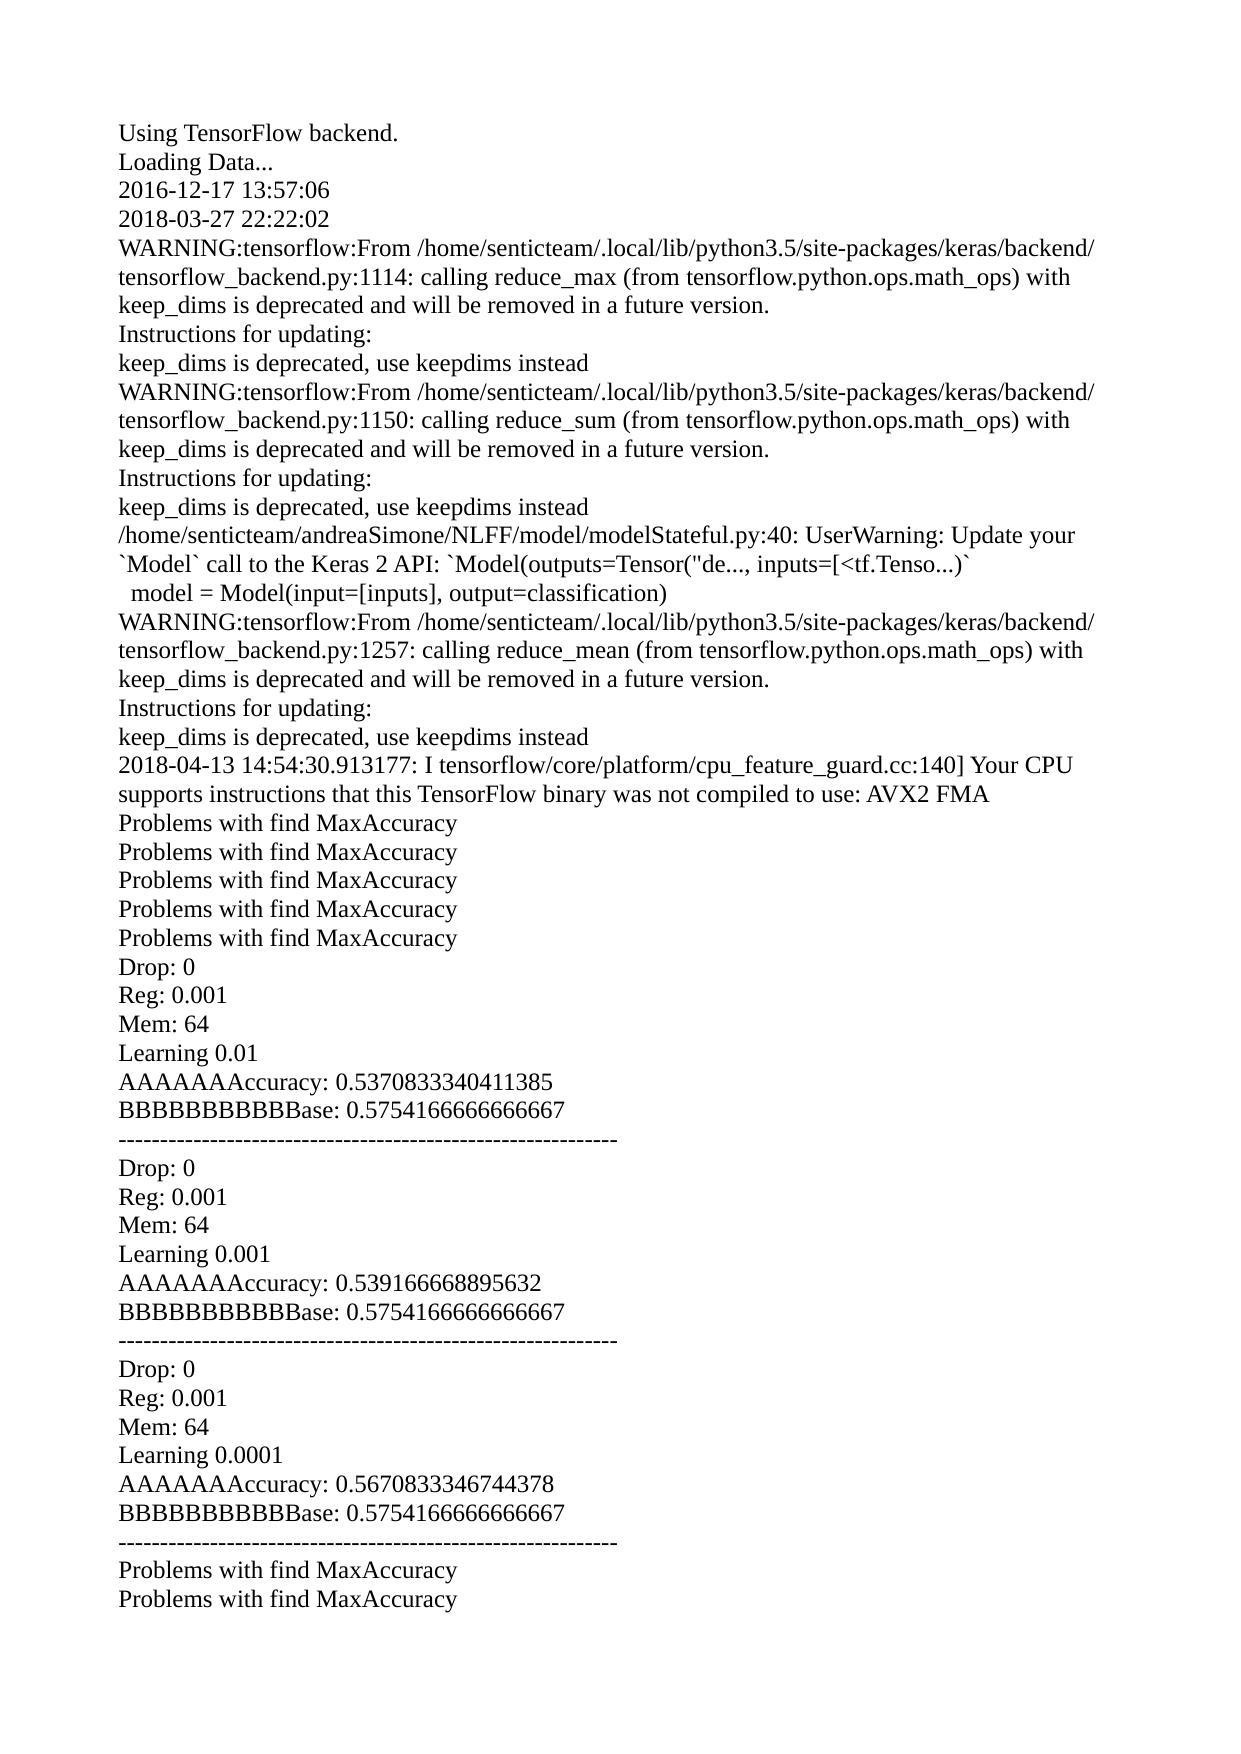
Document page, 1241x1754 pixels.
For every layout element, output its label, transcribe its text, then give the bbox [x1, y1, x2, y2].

text Reg: 0.001 [118, 981, 1122, 1009]
text 2018-04-13 14:54:30.913177: I tensorflow/core/platform/cpu_feature_guard.cc:140] Your CPU supports instructions that this TensorFlow binary was not compiled to use: AVX2 FMA [118, 751, 1122, 808]
text BBBBBBBBBBBase: 0.5754166666666667 [118, 1096, 1122, 1124]
text Learning 0.01 [118, 1038, 1122, 1067]
text Mem: 64 [118, 1211, 1122, 1239]
text AAAAAAAccuracy: 0.5670833346744378 [118, 1469, 1122, 1498]
text Learning 0.001 [118, 1239, 1122, 1268]
text keep_dims is deprecated, use keepdims instead [118, 722, 1122, 751]
text Drop: 0 [118, 1354, 1122, 1383]
text WARNING:tensorflow:From /home/senticteam/.local/lib/python3.5/site-packages/keras/backend/tensorflow_backend.py:1150: calling reduce_sum (from tensorflow.python.ops.math_ops) with keep_dims is deprecated and will be removed in a future version. [118, 377, 1122, 463]
text Drop: 0 [118, 1153, 1122, 1182]
text model = Model(input=[inputs], output=classification) [118, 578, 1122, 607]
text Problems with find MaxAccuracy [118, 1584, 1122, 1613]
text AAAAAAAccuracy: 0.539166668895632 [118, 1268, 1122, 1297]
text Reg: 0.001 [118, 1383, 1122, 1412]
text BBBBBBBBBBBase: 0.5754166666666667 [118, 1498, 1122, 1527]
text 2018-03-27 22:22:02 [118, 204, 1122, 233]
text keep_dims is deprecated, use keepdims instead [118, 348, 1122, 377]
text Using TensorFlow backend. [118, 118, 1122, 147]
text Problems with find MaxAccuracy [118, 894, 1122, 923]
text WARNING:tensorflow:From /home/senticteam/.local/lib/python3.5/site-packages/keras/backend/tensorflow_backend.py:1114: calling reduce_max (from tensorflow.python.ops.math_ops) with keep_dims is deprecated and will be removed in a future version. [118, 233, 1122, 319]
text Drop: 0 [118, 952, 1122, 981]
text Mem: 64 [118, 1009, 1122, 1038]
text Mem: 64 [118, 1412, 1122, 1441]
text Reg: 0.001 [118, 1182, 1122, 1211]
text ------------------------------------------------------------ [118, 1326, 1122, 1354]
text ------------------------------------------------------------ [118, 1124, 1122, 1153]
text Instructions for updating: [118, 693, 1122, 722]
text Problems with find MaxAccuracy [118, 1556, 1122, 1584]
text Problems with find MaxAccuracy [118, 866, 1122, 894]
text Instructions for updating: [118, 463, 1122, 492]
text /home/senticteam/andreaSimone/NLFF/model/modelStateful.py:40: UserWarning: Update your `Model` call to the Keras 2 API: `Model(outputs=Tensor("de..., inputs=[<tf.Tenso...)` [118, 521, 1122, 578]
text 2016-12-17 13:57:06 [118, 176, 1122, 204]
text keep_dims is deprecated, use keepdims instead [118, 492, 1122, 521]
text Problems with find MaxAccuracy [118, 808, 1122, 837]
text Instructions for updating: [118, 319, 1122, 348]
text WARNING:tensorflow:From /home/senticteam/.local/lib/python3.5/site-packages/keras/backend/tensorflow_backend.py:1257: calling reduce_mean (from tensorflow.python.ops.math_ops) with keep_dims is deprecated and will be removed in a future version. [118, 607, 1122, 693]
text Problems with find MaxAccuracy [118, 837, 1122, 866]
text ------------------------------------------------------------ [118, 1527, 1122, 1556]
text Loading Data... [118, 147, 1122, 176]
text BBBBBBBBBBBase: 0.5754166666666667 [118, 1297, 1122, 1326]
text Learning 0.0001 [118, 1441, 1122, 1469]
text Problems with find MaxAccuracy [118, 923, 1122, 952]
text AAAAAAAccuracy: 0.5370833340411385 [118, 1067, 1122, 1096]
